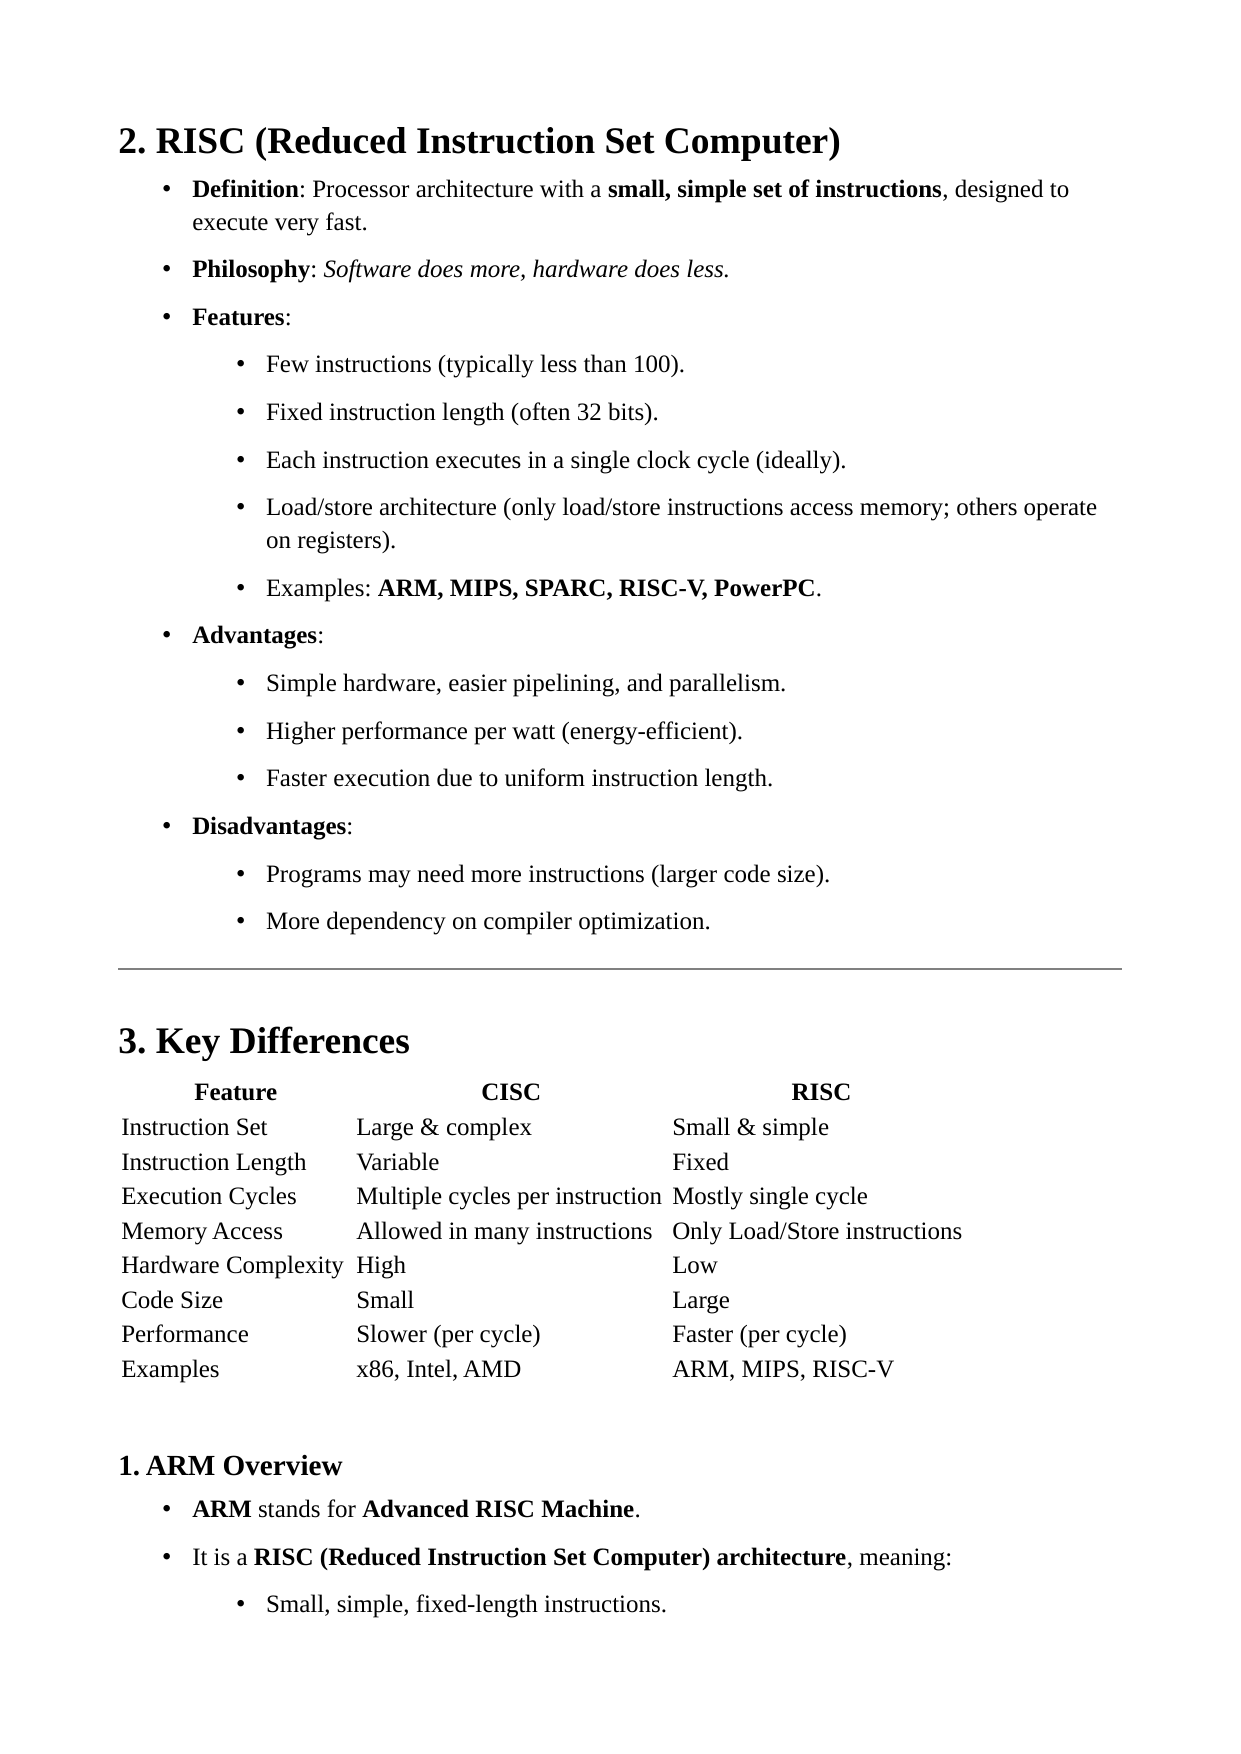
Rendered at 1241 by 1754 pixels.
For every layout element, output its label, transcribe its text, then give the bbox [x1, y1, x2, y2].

table_cell Execution Cycles [118, 1178, 353, 1213]
table_cell Memory Access [118, 1213, 353, 1247]
table_cell Large & complex [353, 1109, 669, 1144]
table_cell Hardware Complexity [118, 1248, 353, 1282]
list Each instruction executes in a single clock cycle (ideally). [236, 445, 1122, 473]
table_cell Code Size [118, 1282, 353, 1317]
table_cell ARM, MIPS, RISC-V [669, 1351, 974, 1386]
subtitle 2. RISC (Reduced Instruction Set Computer) [118, 118, 1122, 161]
table_cell Examples [118, 1351, 353, 1386]
list Few instructions (typically less than 100). [236, 349, 1122, 378]
table_header Feature [118, 1075, 353, 1109]
table_cell Faster (per cycle) [669, 1317, 974, 1351]
list It is a RISC (Reduced Instruction Set Computer) architecture, meaning: [162, 1542, 1122, 1570]
table_header RISC [669, 1075, 974, 1109]
table_cell Slower (per cycle) [353, 1317, 669, 1351]
list Load/store architecture (only load/store instructions access memory; others operate on registers). [236, 492, 1122, 554]
table_cell Only Load/Store instructions [669, 1213, 974, 1247]
table_cell Low [669, 1248, 974, 1282]
table_header CISC [353, 1075, 669, 1109]
table_cell Mostly single cycle [669, 1178, 974, 1213]
table_cell Instruction Set [118, 1109, 353, 1144]
table_cell Large [669, 1282, 974, 1317]
subtitle 3. Key Differences [118, 1019, 1122, 1062]
list Programs may need more instructions (larger code size). [236, 859, 1122, 887]
list Definition: Processor architecture with a small, simple set of instructions, designed to execute very fast. [162, 174, 1122, 236]
list Examples: ARM, MIPS, SPARC, RISC-V, PowerPC. [236, 573, 1122, 602]
list Simple hardware, easier pipelining, and parallelism. [236, 668, 1122, 697]
table_cell Variable [353, 1144, 669, 1178]
list Features: [162, 302, 1122, 331]
list Faster execution due to uniform instruction length. [236, 763, 1122, 792]
table_cell Instruction Length [118, 1144, 353, 1178]
list Higher performance per watt (energy-efficient). [236, 716, 1122, 744]
table_cell Performance [118, 1317, 353, 1351]
list Disadvantages: [162, 811, 1122, 840]
list ARM stands for Advanced RISC Machine. [162, 1494, 1122, 1523]
list Small, simple, fixed-length instructions. [236, 1589, 1122, 1618]
list Philosophy: Software does more, hardware does less. [162, 254, 1122, 283]
table_cell Small [353, 1282, 669, 1317]
table_cell High [353, 1248, 669, 1282]
list More dependency on compiler optimization. [236, 906, 1122, 935]
list Advantages: [162, 621, 1122, 649]
table_cell Small & simple [669, 1109, 974, 1144]
subtitle 1. ARM Overview [118, 1448, 1122, 1482]
table_cell Allowed in many instructions [353, 1213, 669, 1247]
table_cell x86, Intel, AMD [353, 1351, 669, 1386]
table_cell Multiple cycles per instruction [353, 1178, 669, 1213]
list Fixed instruction length (often 32 bits). [236, 397, 1122, 426]
table_cell Fixed [669, 1144, 974, 1178]
